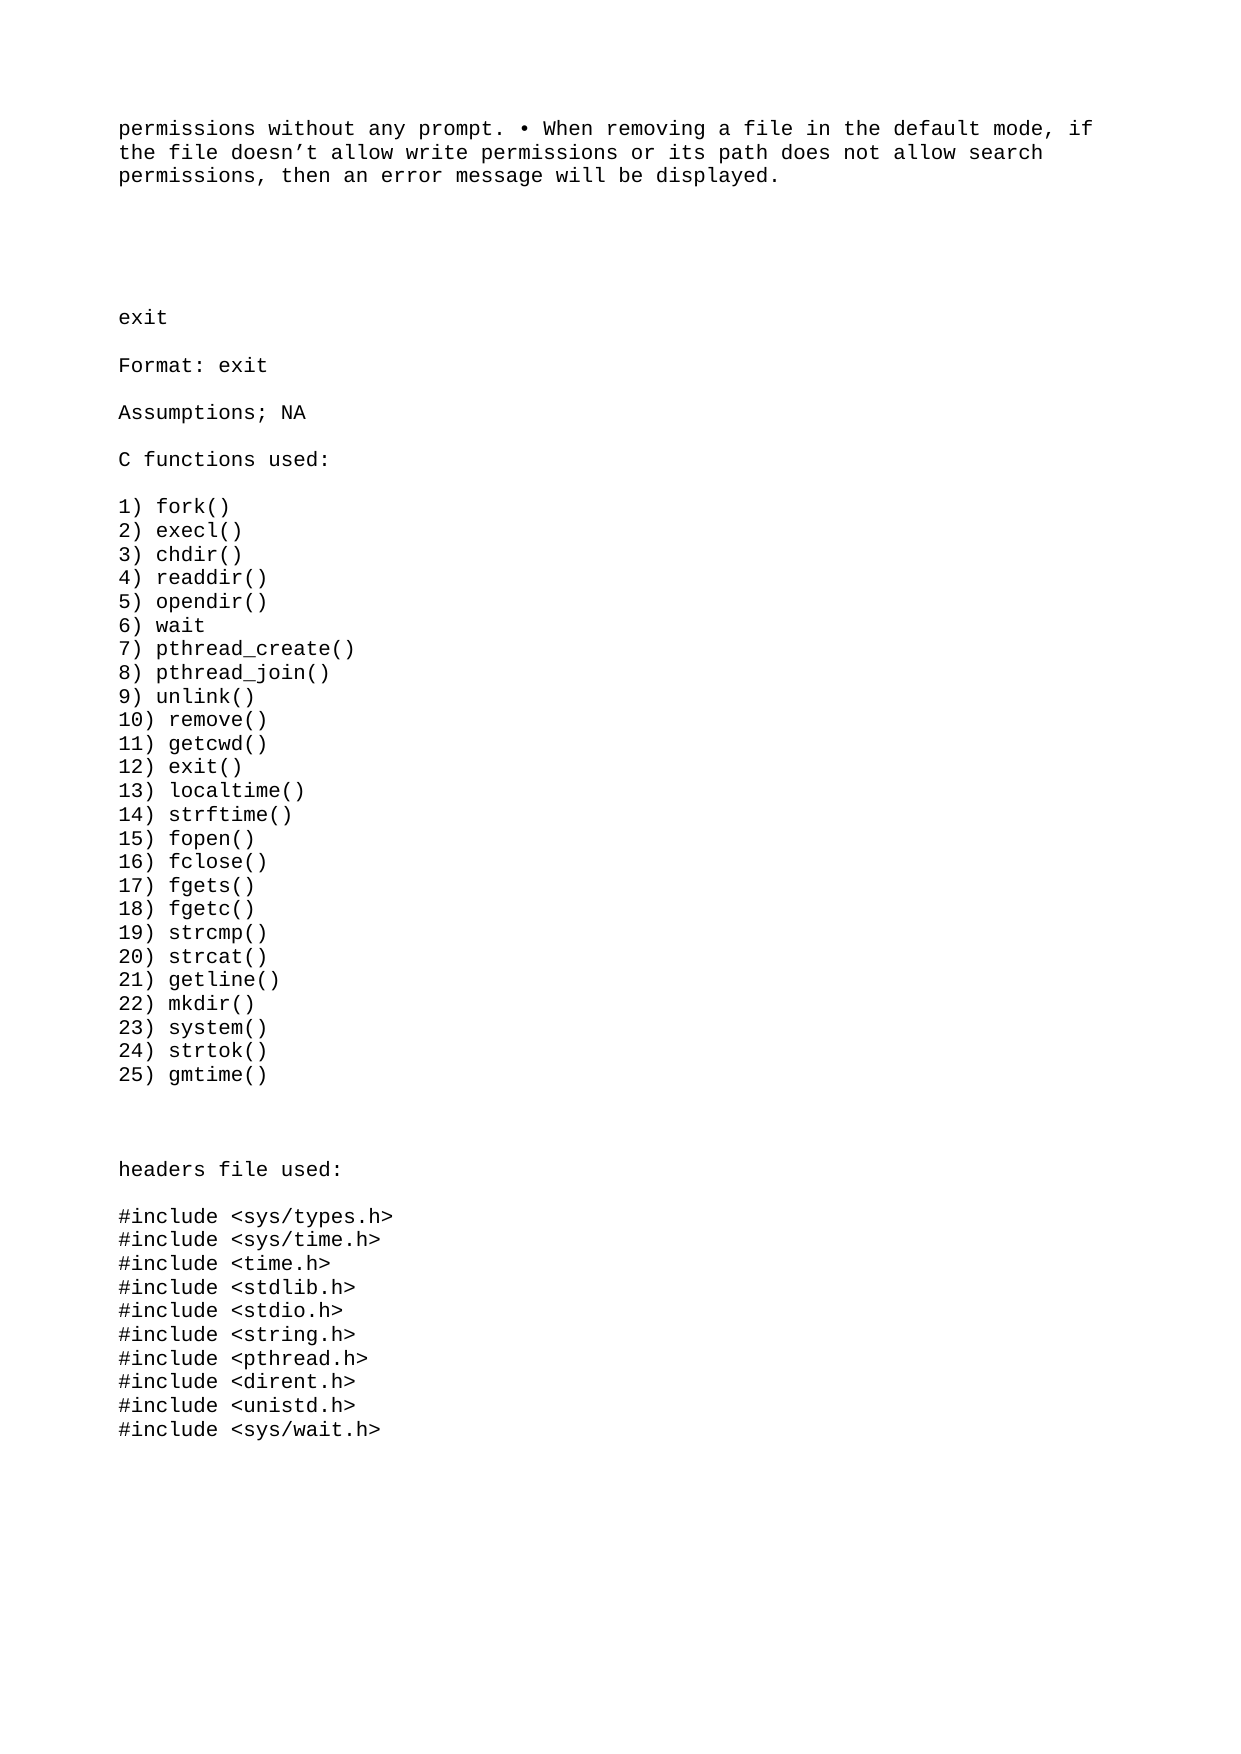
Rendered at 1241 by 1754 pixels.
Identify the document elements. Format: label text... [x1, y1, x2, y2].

text 3) chdir() [118, 544, 1122, 567]
text exit [118, 307, 1122, 331]
text Assumptions; NA [118, 402, 1122, 426]
text 23) system() [118, 1017, 1122, 1040]
text 20) strcat() [118, 946, 1122, 969]
text 2) execl() [118, 520, 1122, 544]
text #include <string.h> [118, 1324, 1122, 1348]
text 22) mkdir() [118, 993, 1122, 1017]
text #include <time.h> [118, 1253, 1122, 1277]
text #include <pthread.h> [118, 1348, 1122, 1371]
text #include <sys/time.h> [118, 1229, 1122, 1253]
text 5) opendir() [118, 591, 1122, 615]
text 7) pthread_create() [118, 638, 1122, 662]
text 8) pthread_join() [118, 662, 1122, 686]
text 1) fork() [118, 496, 1122, 520]
text 25) gmtime() [118, 1064, 1122, 1088]
text 10) remove() [118, 709, 1122, 733]
text C functions used: [118, 449, 1122, 473]
text 12) exit() [118, 757, 1122, 780]
text #include <sys/types.h> [118, 1206, 1122, 1229]
text #include <unistd.h> [118, 1395, 1122, 1419]
text #include <stdlib.h> [118, 1277, 1122, 1300]
text 17) fgets() [118, 875, 1122, 898]
text #include <dirent.h> [118, 1371, 1122, 1395]
text 6) wait [118, 615, 1122, 638]
text 14) strftime() [118, 804, 1122, 827]
text 4) readdir() [118, 567, 1122, 591]
text 11) getcwd() [118, 733, 1122, 757]
text #include <stdio.h> [118, 1300, 1122, 1324]
text permissions without any prompt. • When removing a file in the default mode, if the file doesn’t allow write permissions or its path does not allow search permissions, then an error message will be displayed. [118, 118, 1122, 189]
text #include <sys/wait.h> [118, 1419, 1122, 1442]
text 21) getline() [118, 969, 1122, 993]
text 18) fgetc() [118, 898, 1122, 922]
text 19) strcmp() [118, 922, 1122, 946]
text 24) strtok() [118, 1040, 1122, 1064]
text 15) fopen() [118, 827, 1122, 851]
text Format: exit [118, 354, 1122, 378]
text headers file used: [118, 1158, 1122, 1182]
text 13) localtime() [118, 780, 1122, 804]
text 16) fclose() [118, 851, 1122, 875]
text 9) unlink() [118, 686, 1122, 709]
